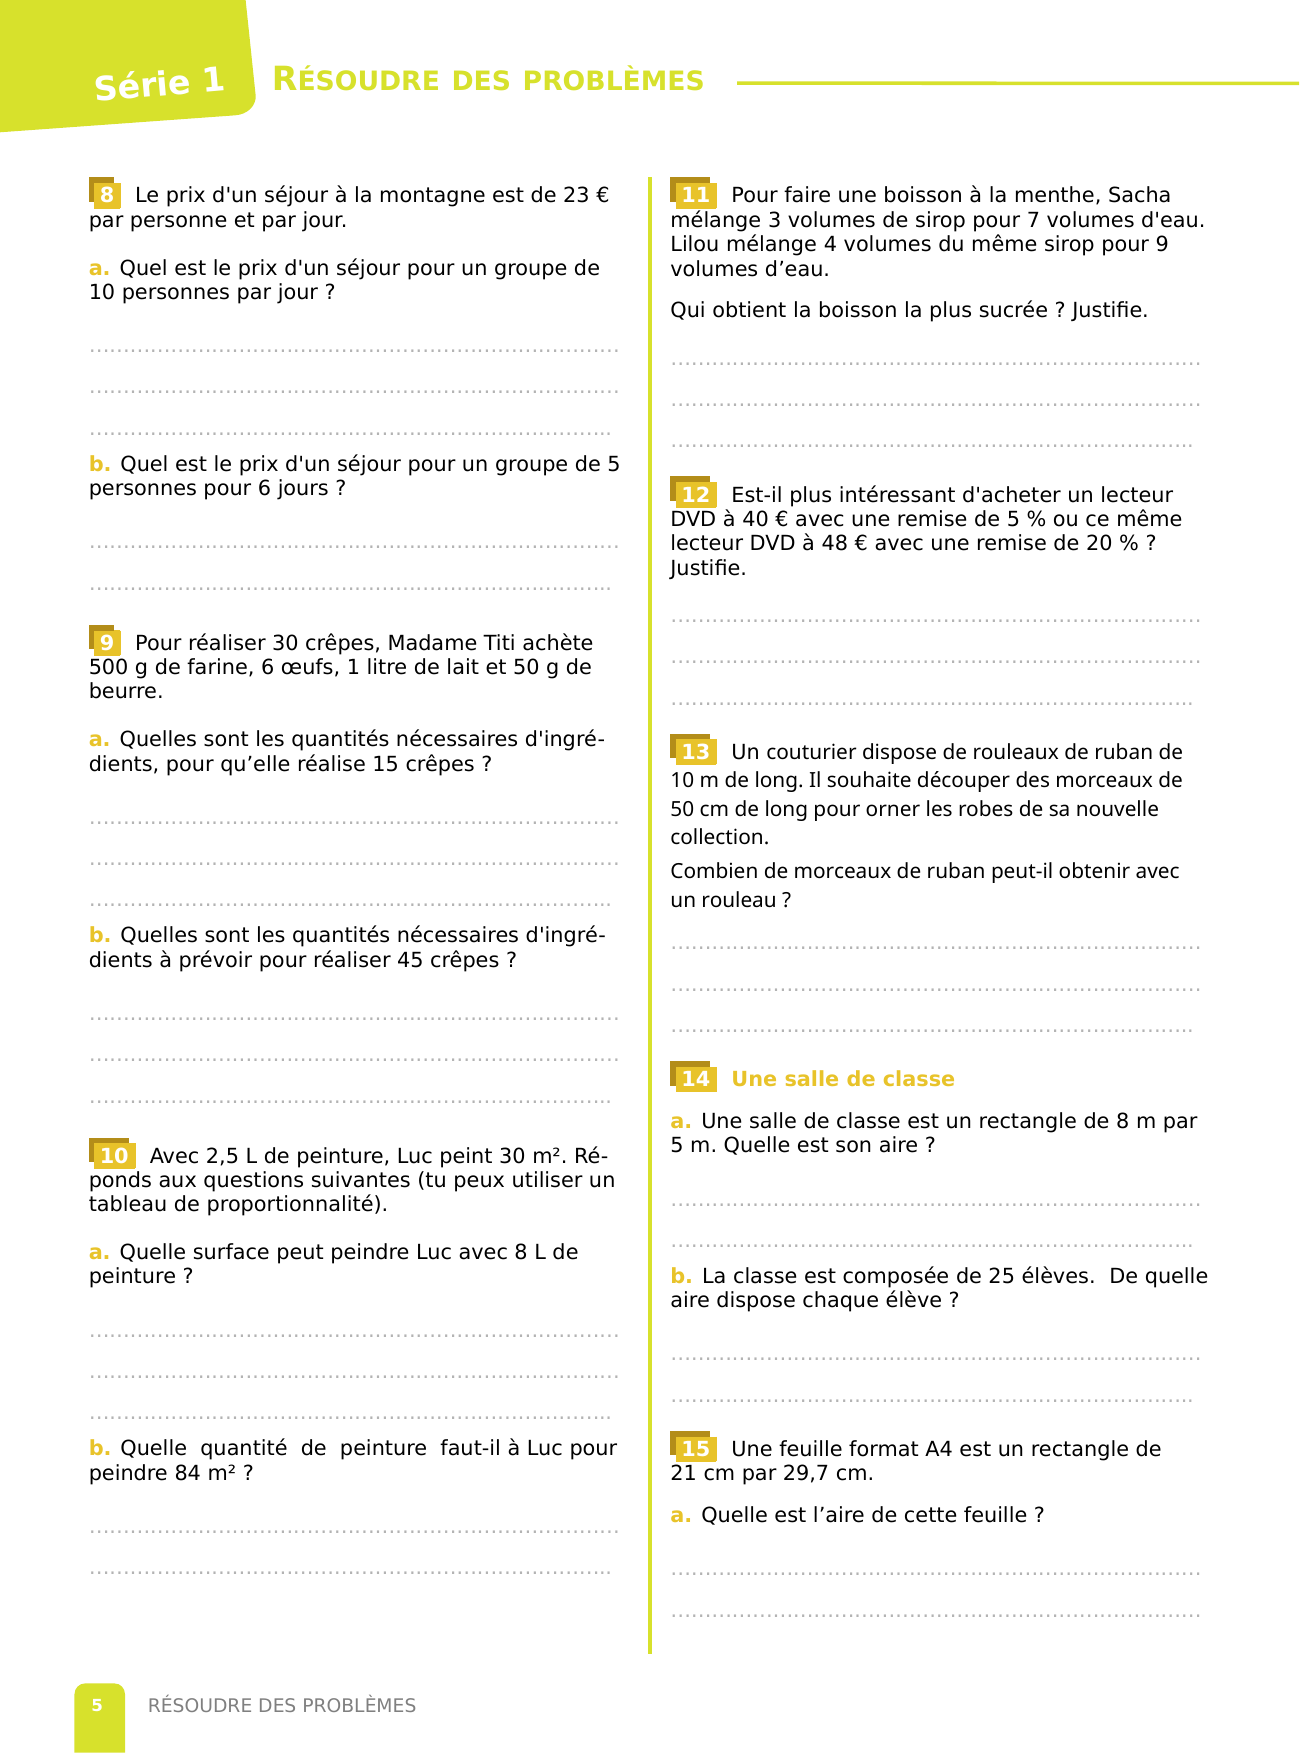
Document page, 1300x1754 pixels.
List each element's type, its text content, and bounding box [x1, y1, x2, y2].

text Combien de morceaux de ruban peut-il obtenir avec [670, 856, 1211, 885]
list Quelle surface peut peindre Luc avec 8 L de peinture ? [88, 1240, 629, 1289]
text …………………………………………………………………………………………………………………………………………………………………………………………………………….. [670, 329, 1211, 453]
text …………………………………………………………………………………………………………………………………………………………………………………………………………….. [88, 984, 629, 1108]
list Quelles sont les quantités nécessaires d'ingré­dients, pour qu’elle réalise 15 crêpes ? [88, 727, 629, 776]
subtitle Est-il plus intéressant d'acheter un lecteur DVD à 40 € avec une remise de 5 % ou ce même lecteur DVD à 48 € avec une remise de 20 % ? Justifie. [670, 476, 1211, 580]
text …………………………………………………………………………………………………………………………………………………………………………………………………………….. [88, 316, 629, 440]
text …………………………………………………………………………………………………………………………………………………………………………………………………………….. [88, 788, 629, 912]
subtitle Avec 2,5 L de peinture, Luc peint 30 m². Ré­ponds aux questions suivantes (tu peux utiliser un tableau de proportionnalité). [88, 1137, 629, 1217]
text ……………………………………………………………………………………………………………………………………….. [88, 512, 629, 595]
subtitle Une salle de classe [710, 1061, 1211, 1092]
text …………………………………………………………………………………………………………………………………………………………………………………………………………….. [670, 586, 1211, 710]
list Quel est le prix d'un séjour pour un groupe de 10 personnes par jour ? [88, 256, 629, 304]
text ……………………………………………………………………………………………………………………………………….. [670, 1169, 1211, 1252]
text ……………………………………………………………………………………………………………………………………….. [670, 1324, 1211, 1407]
text ……………………………………………………………………………………………………………………………………….. [88, 1497, 629, 1579]
subtitle Pour réaliser 30 crêpes, Madame Titi achète 500 g de farine, 6 œufs, 1 litre de lait et 50 g de beurre. [88, 624, 629, 704]
text ………………………………………………………………………………………………………………………………………… [670, 1539, 1211, 1622]
subtitle Une feuille format A4 est un rectangle de 21 cm par 29,7 cm. [670, 1431, 1211, 1486]
subtitle Pour faire une boisson à la menthe, Sacha mélange 3 volumes de sirop pour 7 volumes d'eau. Lilou mélange 4 volumes du même sirop pour 9 volumes d’eau. [670, 177, 1211, 281]
text un rouleau ? [670, 885, 1211, 913]
subtitle Un couturier dispose de rouleaux de ruban de 10 m de long. Il souhaite découper des morceaux de 50 cm de long pour orner les robes de sa nouvelle collection. [670, 733, 1211, 851]
subtitle Le prix d'un séjour à la montagne est de 23 € par personne et par jour. [88, 177, 629, 232]
list La classe est composée de 25 élèves. De quelle aire dispose chaque élève ? [670, 1264, 1211, 1313]
text …………………………………………………………………………………………………………………………………………………………………………………………………………….. [670, 913, 1211, 1037]
list Quelle est l’aire de cette feuille ? [670, 1503, 1211, 1528]
list Quelle quantité de peinture faut-il à Luc pour peindre 84 m² ? [88, 1436, 629, 1485]
list Quel est le prix d'un séjour pour un groupe de 5 personnes pour 6 jours ? [88, 452, 629, 501]
text Qui obtient la boisson la plus sucrée ? Justifie. [670, 298, 1211, 323]
list Quelles sont les quantités nécessaires d'ingré­dients à prévoir pour réaliser 45 crêpes ? [88, 923, 629, 972]
list Une salle de classe est un rectangle de 8 m par 5 m. Quelle est son aire ? [670, 1109, 1211, 1158]
text …………………………………………………………………………………………………………………………………………………………………………………………………………….. [88, 1301, 629, 1425]
